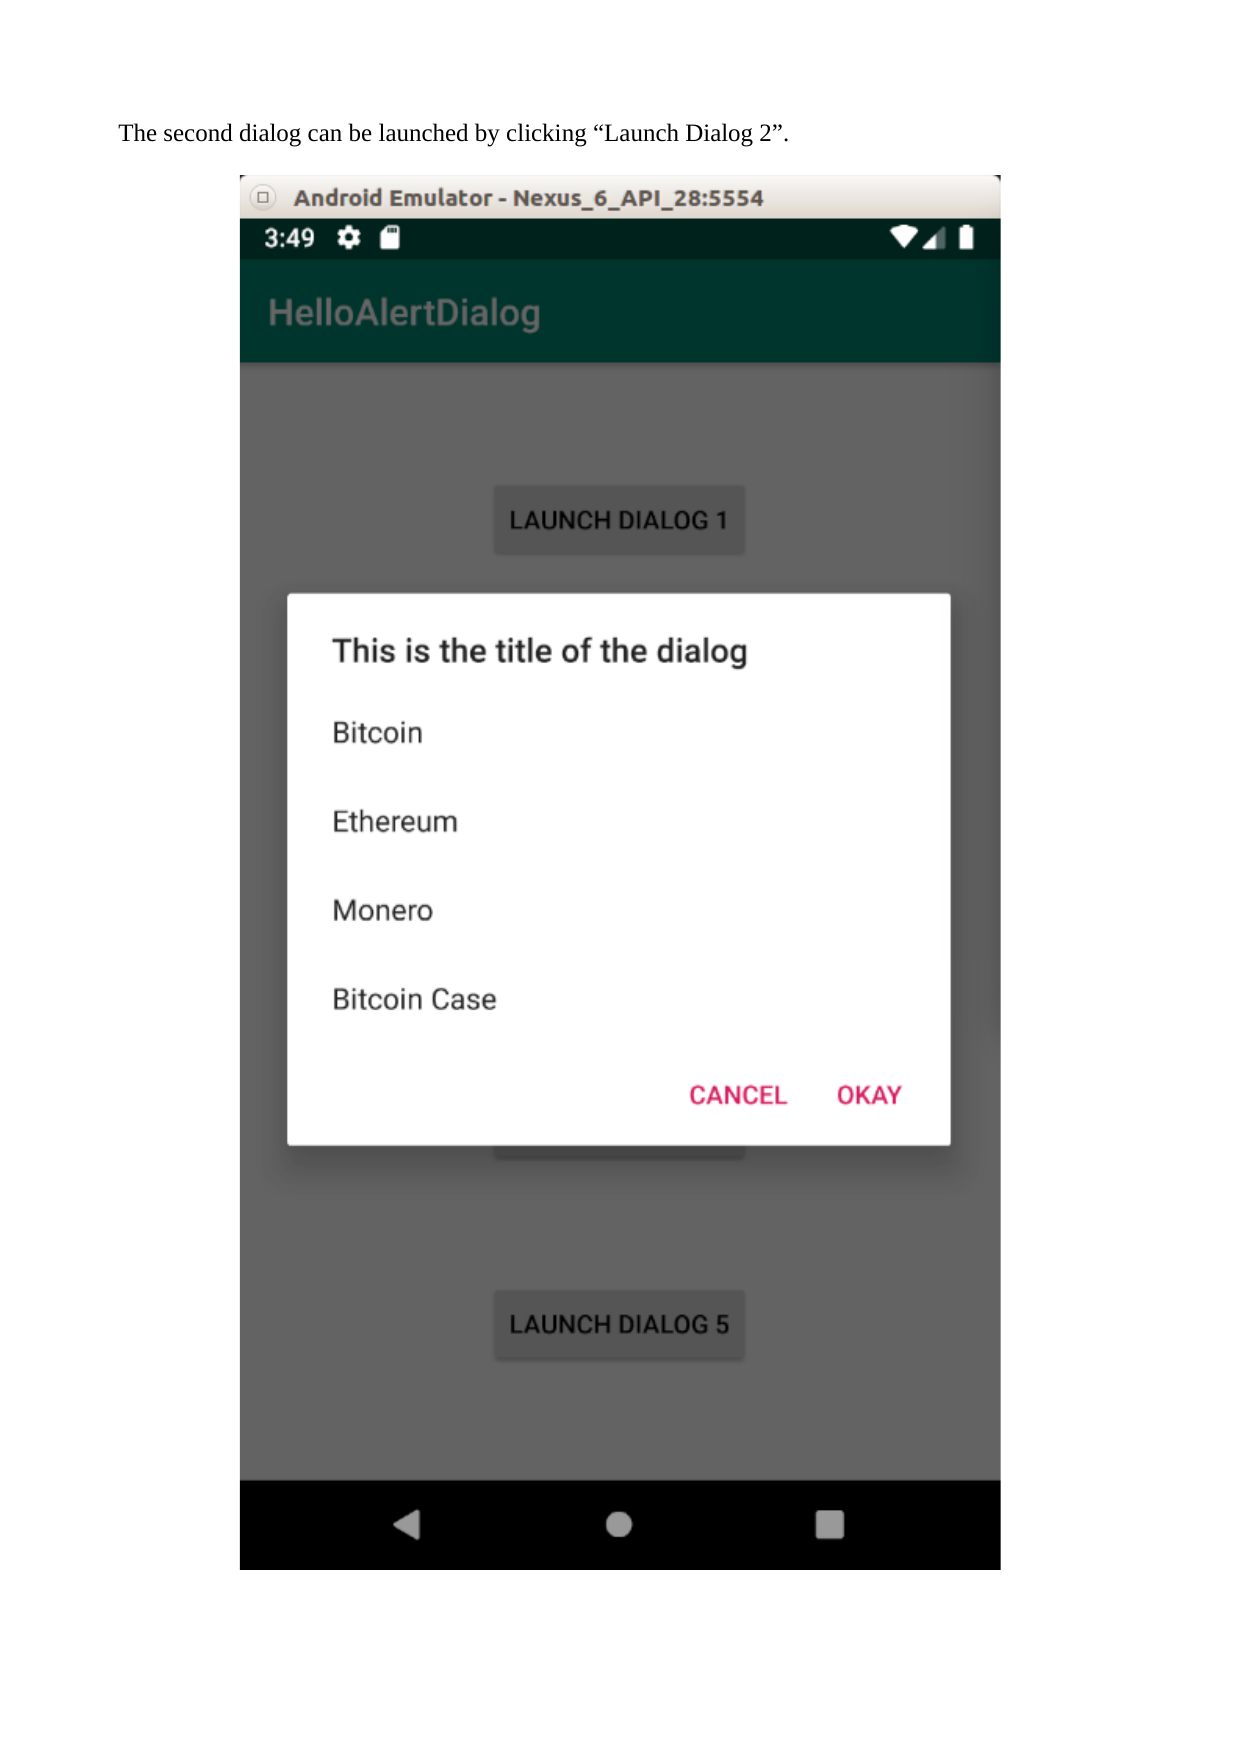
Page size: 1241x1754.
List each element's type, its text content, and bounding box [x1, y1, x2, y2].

text The second dialog can be launched by clicking “Launch Dialog 2”. [118, 118, 1122, 147]
picture [239, 175, 1001, 1570]
